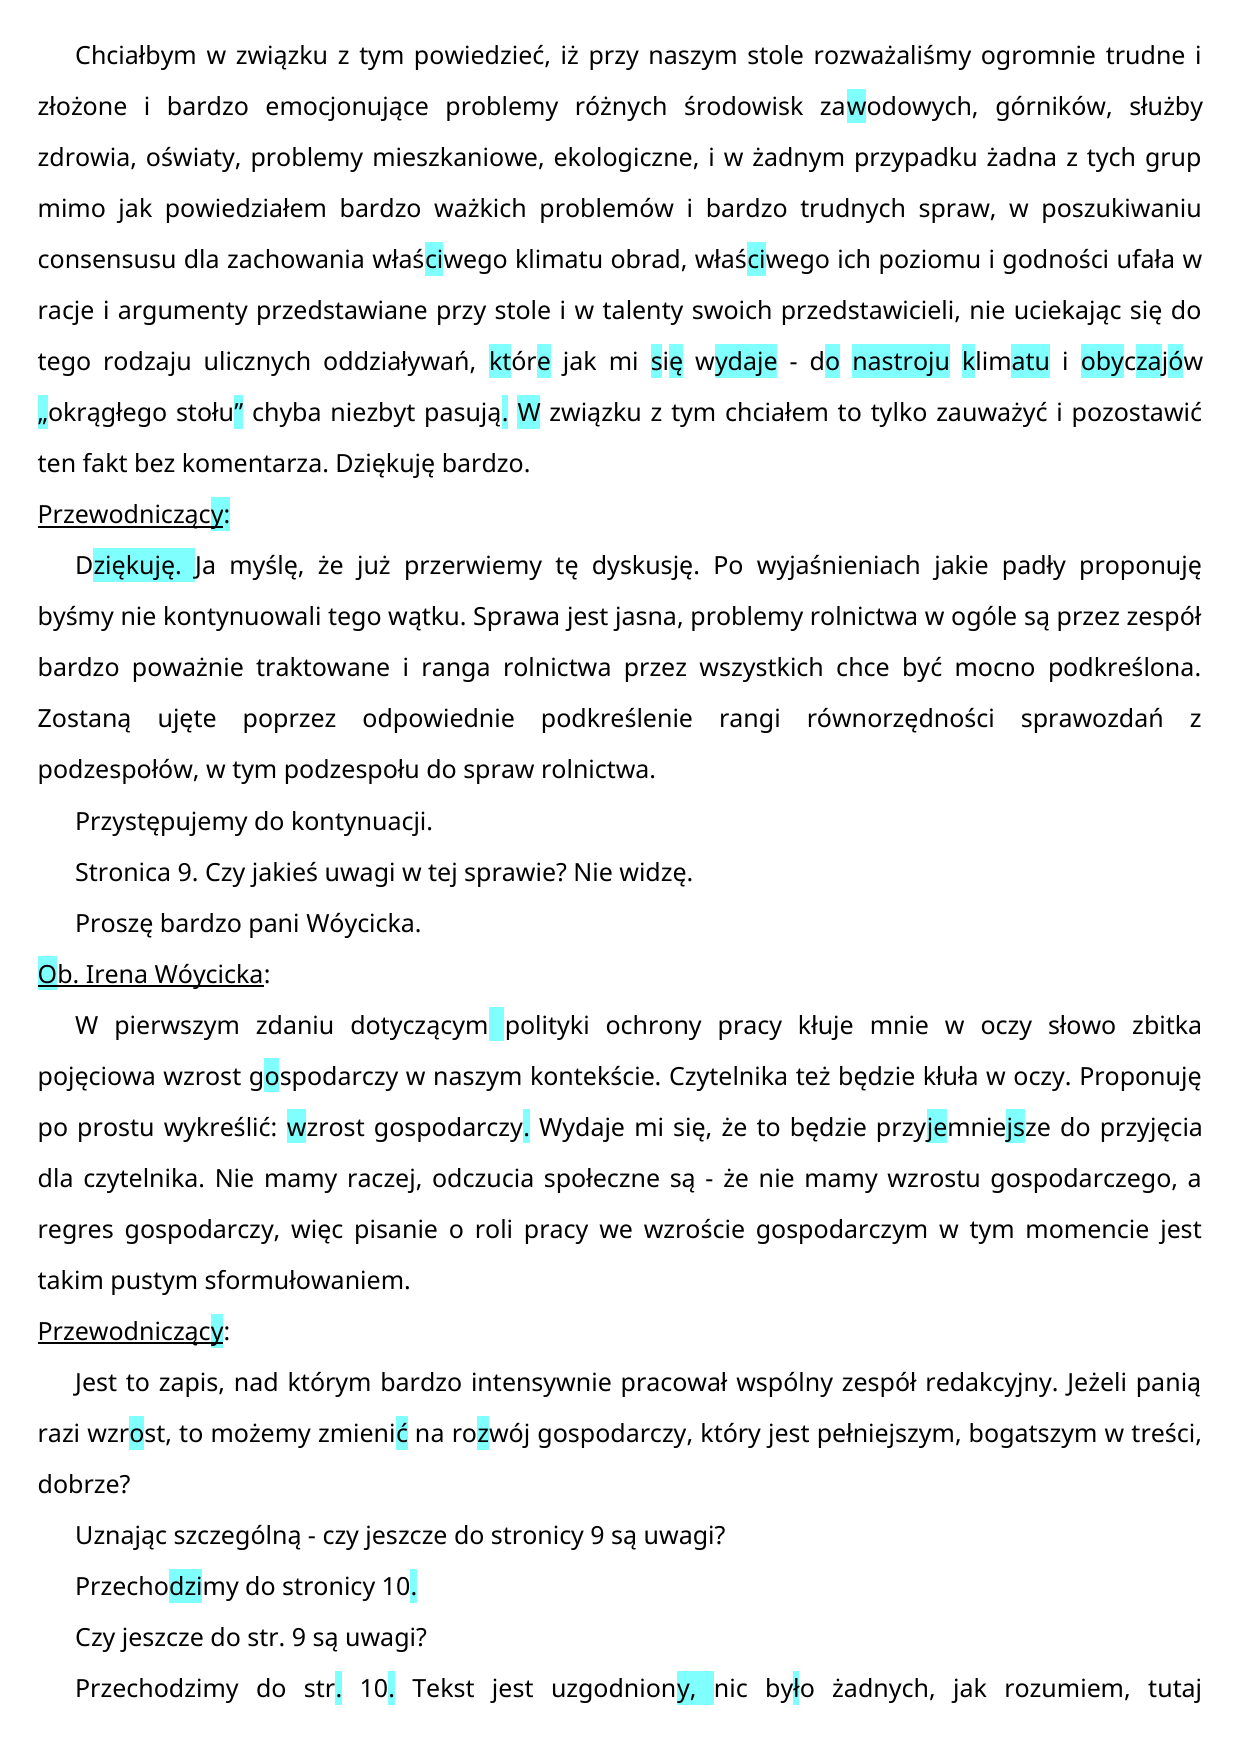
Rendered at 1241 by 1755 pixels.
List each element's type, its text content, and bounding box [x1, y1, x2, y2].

text Czy jeszcze do str. 9 są uwagi? [37, 1620, 1203, 1654]
text Chciałbym w związku z tym powiedzieć, iż przy naszym stole rozważaliśmy ogromnie trudne i złożone i bardzo emocjonujące problemy różnych środowisk zawodowych, górników, służby zdrowia, oświaty, problemy mieszkaniowe, ekologiczne, i w żadnym przypadku żadna z tych grup mimo jak powiedziałem bardzo ważkich problemów i bardzo trudnych spraw, w poszukiwaniu consensusu dla zachowania właściwego klimatu obrad, właściwego ich poziomu i godności ufała w racje i argumenty przedstawiane przy stole i w talenty swoich przedstawicieli, nie uciekając się do tego rodzaju ulicznych oddziaływań, które jak mi się wydaje - do nastroju klimatu i obyczajów „okrągłego stołu” chyba niezbyt pasują. W związku z tym chciałem to tylko zauważyć i pozostawić ten fakt bez komentarza. Dziękuję bardzo. [37, 37, 1203, 480]
text Przechodzimy do str. 10. Tekst jest uzgodniony, nic było żadnych, jak rozumiem, tutaj [37, 1671, 1203, 1705]
text Dziękuję. Ja myślę, że już przerwiemy tę dyskusję. Po wyjaśnieniach jakie padły proponuję byśmy nie kontynuowali tego wątku. Sprawa jest jasna, problemy rolnictwa w ogóle są przez zespół bardzo poważnie traktowane i ranga rolnictwa przez wszystkich chce być mocno podkreślona. Zostaną ujęte poprzez odpowiednie podkreślenie rangi równorzędności sprawozdań z podzespołów, w tym podzespołu do spraw rolnictwa. [37, 548, 1203, 786]
text Przechodzimy do stronicy 10. [37, 1569, 1203, 1603]
text Przystępujemy do kontynuacji. [37, 803, 1203, 837]
text Jest to zapis, nad którym bardzo intensywnie pracował wspólny zespół redakcyjny. Jeżeli panią razi wzrost, to możemy zmienić na rozwój gospodarczy, który jest pełniejszym, bogatszym w treści, dobrze? [37, 1364, 1203, 1501]
text Przewodniczący: [37, 1313, 1203, 1348]
text W pierwszym zdaniu dotyczącym polityki ochrony pracy kłuje mnie w oczy słowo zbitka pojęciowa wzrost gospodarczy w naszym kontekście. Czytelnika też będzie kłuła w oczy. Proponuję po prostu wykreślić: wzrost gospodarczy. Wydaje mi się, że to będzie przyjemniejsze do przyjęcia dla czytelnika. Nie mamy raczej, odczucia społeczne są - że nie mamy wzrostu gospodarczego, a regres gospodarczy, więc pisanie o roli pracy we wzroście gospodarczym w tym momencie jest takim pustym sformułowaniem. [37, 1007, 1203, 1297]
text Stronica 9. Czy jakieś uwagi w tej sprawie? Nie widzę. [37, 854, 1203, 888]
text Uznając szczególną - czy jeszcze do stronicy 9 są uwagi? [37, 1518, 1203, 1552]
text Ob. Irena Wóycicka: [37, 956, 1203, 990]
text Przewodniczący: [37, 497, 1203, 531]
text Proszę bardzo pani Wóycicka. [37, 905, 1203, 939]
